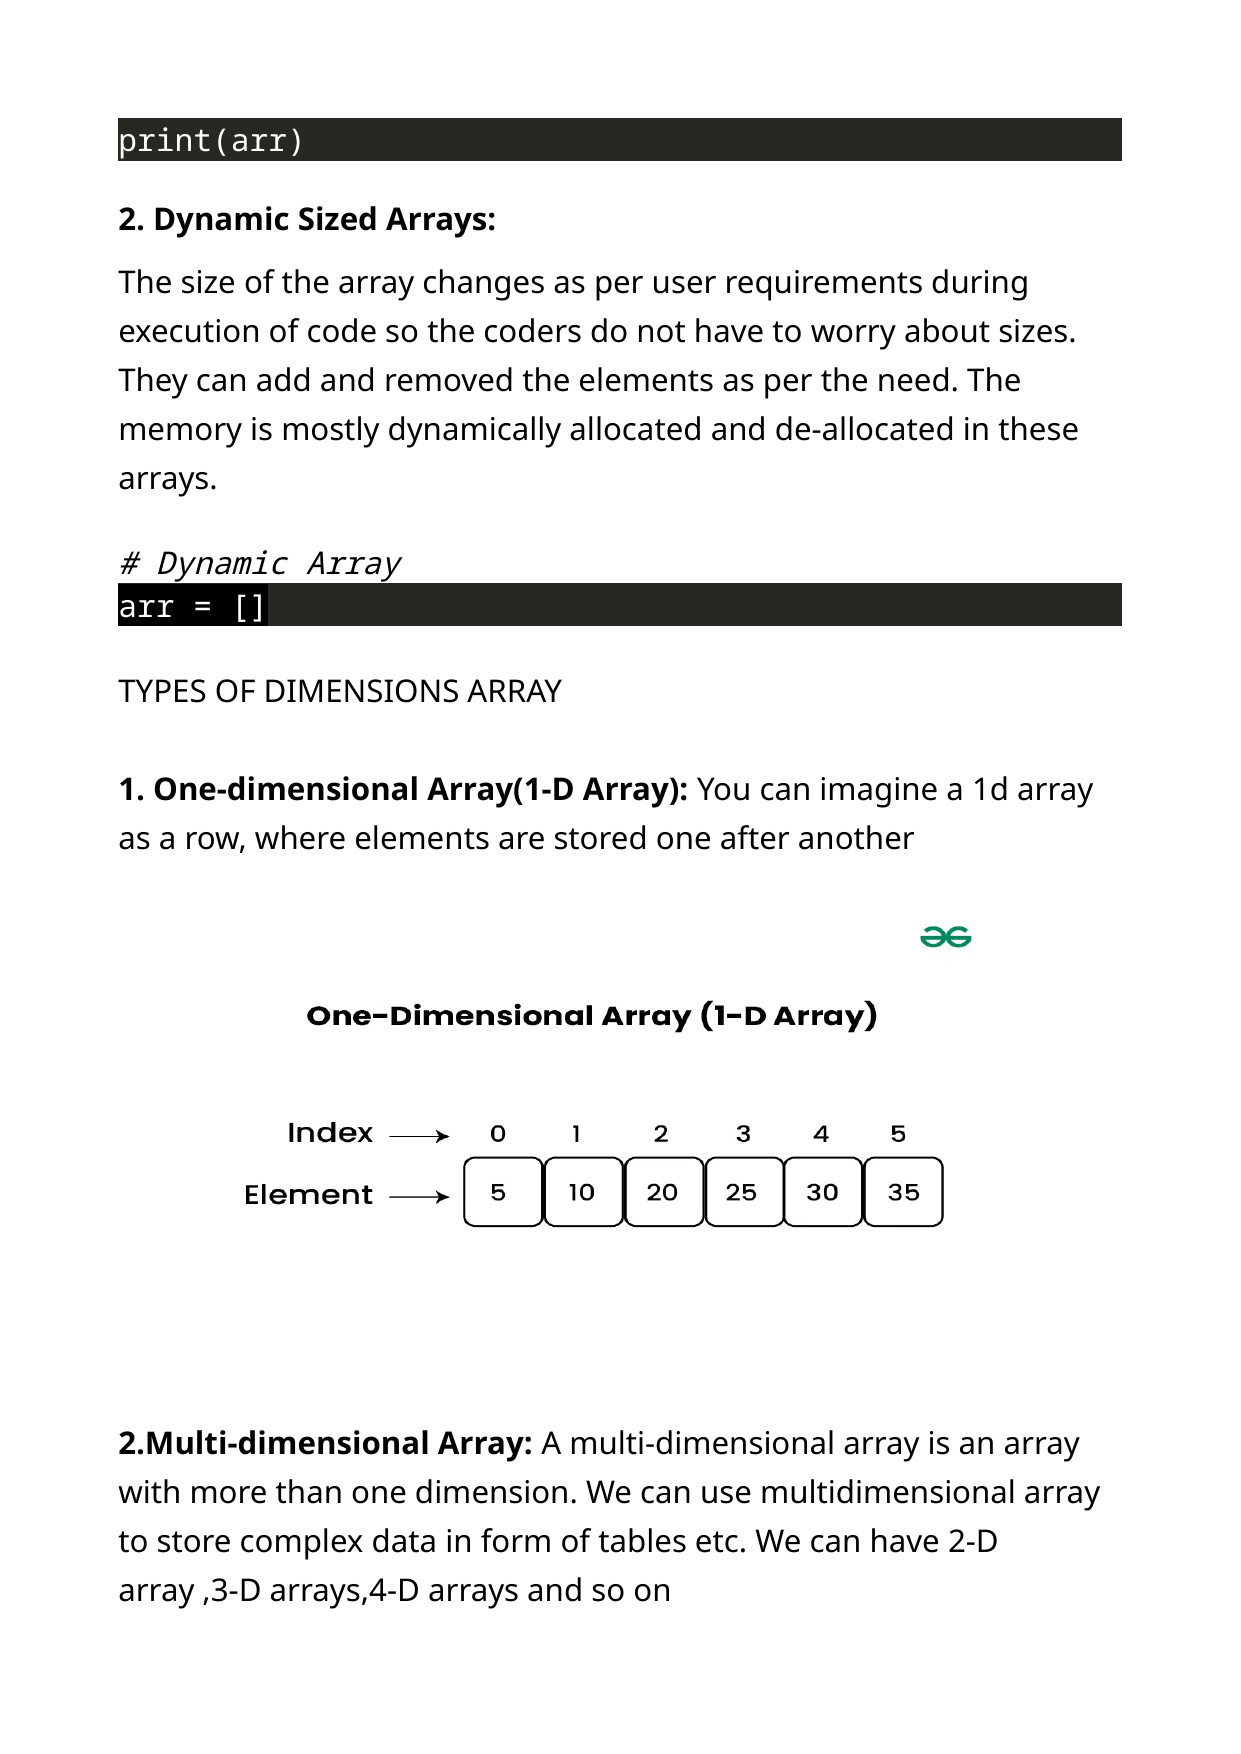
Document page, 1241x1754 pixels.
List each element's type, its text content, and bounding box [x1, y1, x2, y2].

text # Dynamic Array [118, 541, 1122, 583]
picture [172, 900, 1013, 1415]
text 1. One-dimensional Array(1-D Array): You can imagine a 1d array as a row, where elements are stored one after another [118, 767, 1122, 858]
text print(arr) [118, 118, 1122, 161]
text 2. Dynamic Sized Arrays: [118, 197, 1122, 239]
text arr = [] [118, 583, 1122, 626]
text The size of the array changes as per user requirements during execution of code so the coders do not have to worry about sizes. They can add and removed the elements as per the need. The memory is mostly dynamically allocated and de-allocated in these arrays. [118, 260, 1122, 499]
text 2.Multi-dimensional Array: A multi-dimensional array is an array with more than one dimension. We can use multidimensional array to store complex data in form of tables etc. We can have 2-D array ,3-D arrays,4-D arrays and so on [118, 901, 1122, 1611]
text TYPES OF DIMENSIONS ARRAY [118, 669, 1122, 711]
